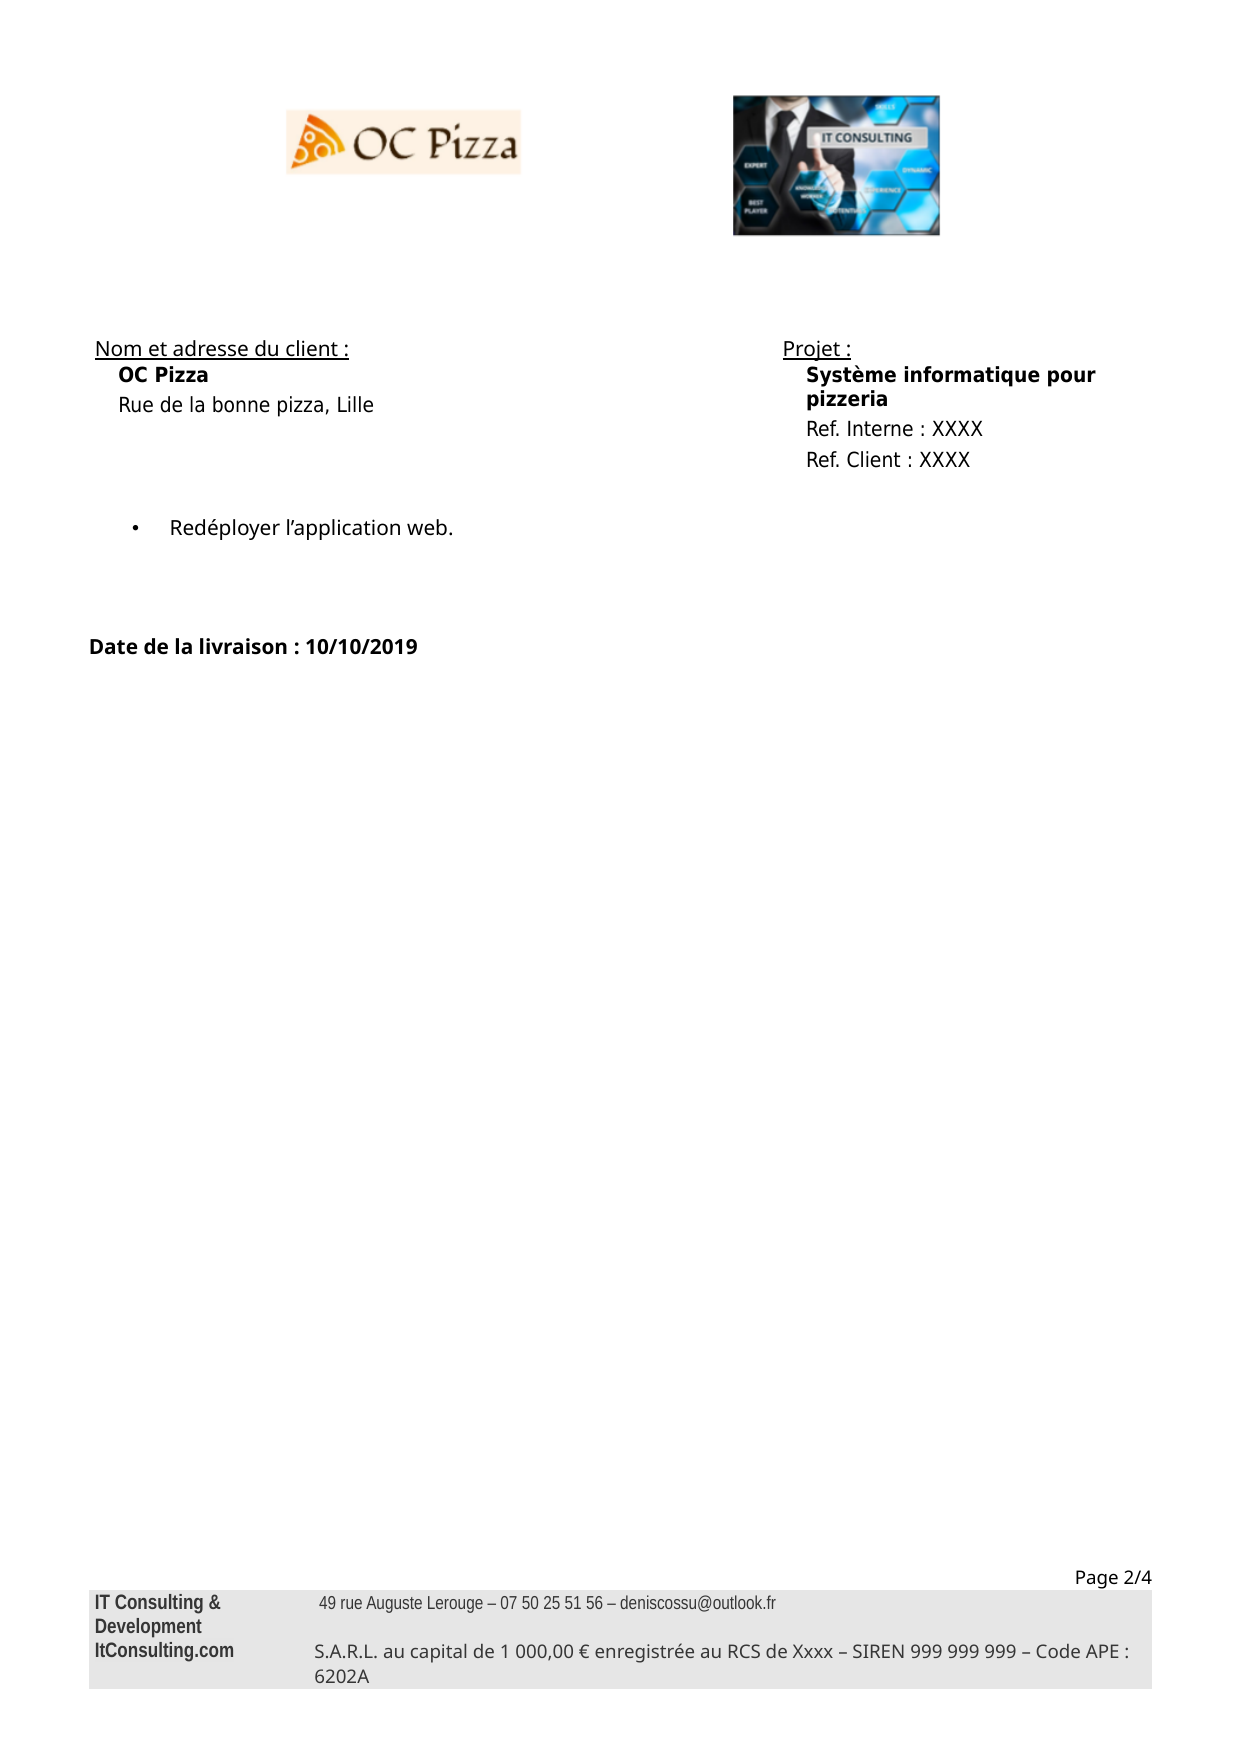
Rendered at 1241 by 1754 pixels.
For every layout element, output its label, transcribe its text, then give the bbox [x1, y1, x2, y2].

table_cell Redéployer l’application web. [89, 507, 1152, 575]
picture [258, 80, 982, 260]
text Date de la livraison : 10/10/2019 [88, 632, 1152, 661]
